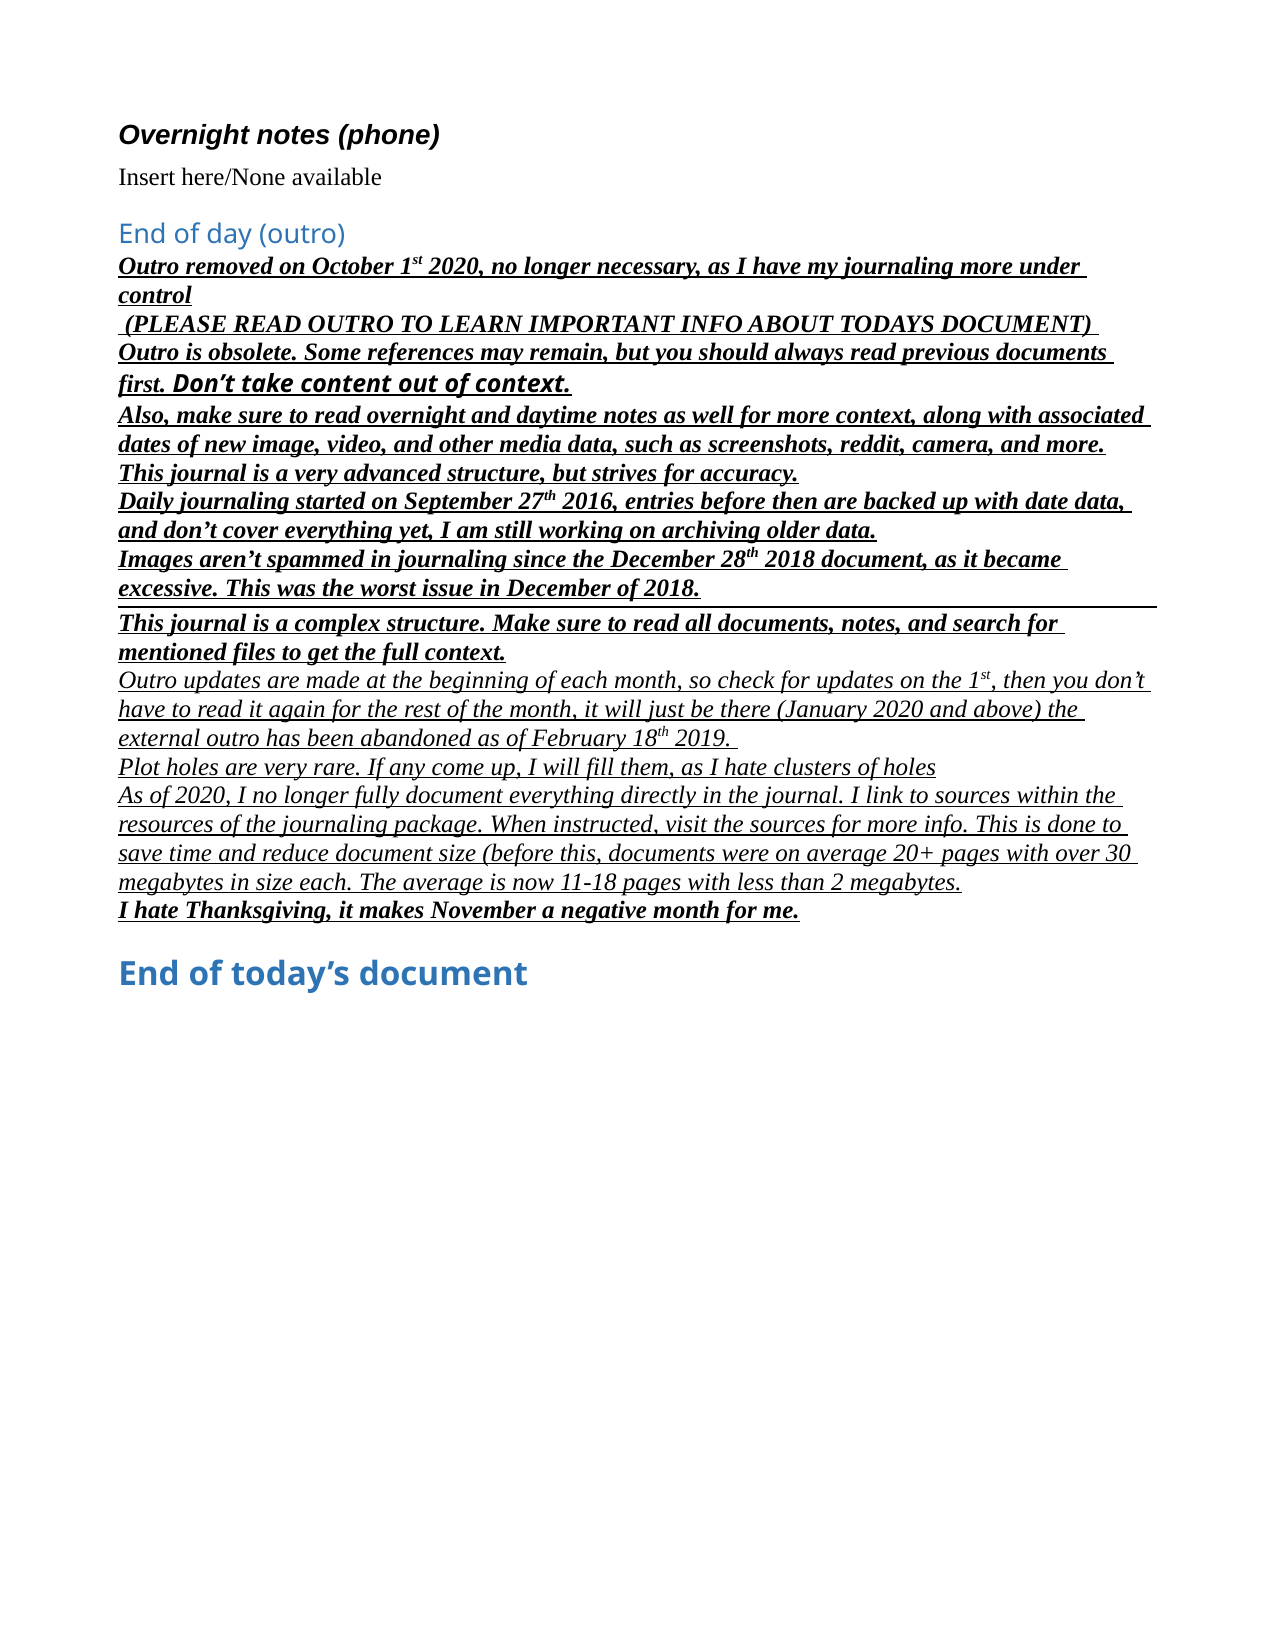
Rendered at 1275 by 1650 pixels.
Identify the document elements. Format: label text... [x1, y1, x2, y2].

text Outro updates are made at the beginning of each month, so check for updates on the 1st, then you don’t have to read it again for the rest of the month, it will just be there (January 2020 and above) the external outro has been abandoned as of February 18th 2019. [118, 666, 1157, 752]
text Insert here/None available [118, 162, 1157, 191]
text As of 2020, I no longer fully document everything directly in the journal. I link to sources within the resources of the journaling package. When instructed, visit the sources for more info. This is done to save time and reduce document size (before this, documents were on average 20+ pages with over 30 megabytes in size each. The average is now 11-18 pages with less than 2 megabytes. [118, 781, 1157, 896]
text Plot holes are very rare. If any come up, I will fill them, as I hate clusters of holes [118, 752, 1157, 781]
subtitle End of day (outro) [118, 214, 1157, 251]
text Also, make sure to read overnight and daytime notes as well for more context, along with associated dates of new image, video, and other media data, such as screenshots, reddit, camera, and more. [118, 400, 1157, 458]
subtitle End of today’s document [118, 949, 1157, 995]
text (PLEASE READ OUTRO TO LEARN IMPORTANT INFO ABOUT TODAYS DOCUMENT) Outro is obsolete. Some references may remain, but you should always read previous documents first. Don’t take content out of context. [118, 309, 1157, 400]
text Outro removed on October 1st 2020, no longer necessary, as I have my journaling more under control [118, 251, 1157, 309]
text This journal is a complex structure. Make sure to read all documents, notes, and search for mentioned files to get the full context. [118, 608, 1157, 666]
text This journal is a very advanced structure, but strives for accuracy. [118, 458, 1157, 486]
subtitle Overnight notes (phone) [118, 118, 1157, 150]
text I hate Thanksgiving, it makes November a negative month for me. [118, 896, 1157, 924]
text Daily journaling started on September 27th 2016, entries before then are backed up with date data, and don’t cover everything yet, I am still working on archiving older data. [118, 486, 1157, 544]
text Images aren’t spammed in journaling since the December 28th 2018 document, as it became excessive. This was the worst issue in December of 2018. [118, 544, 1157, 606]
